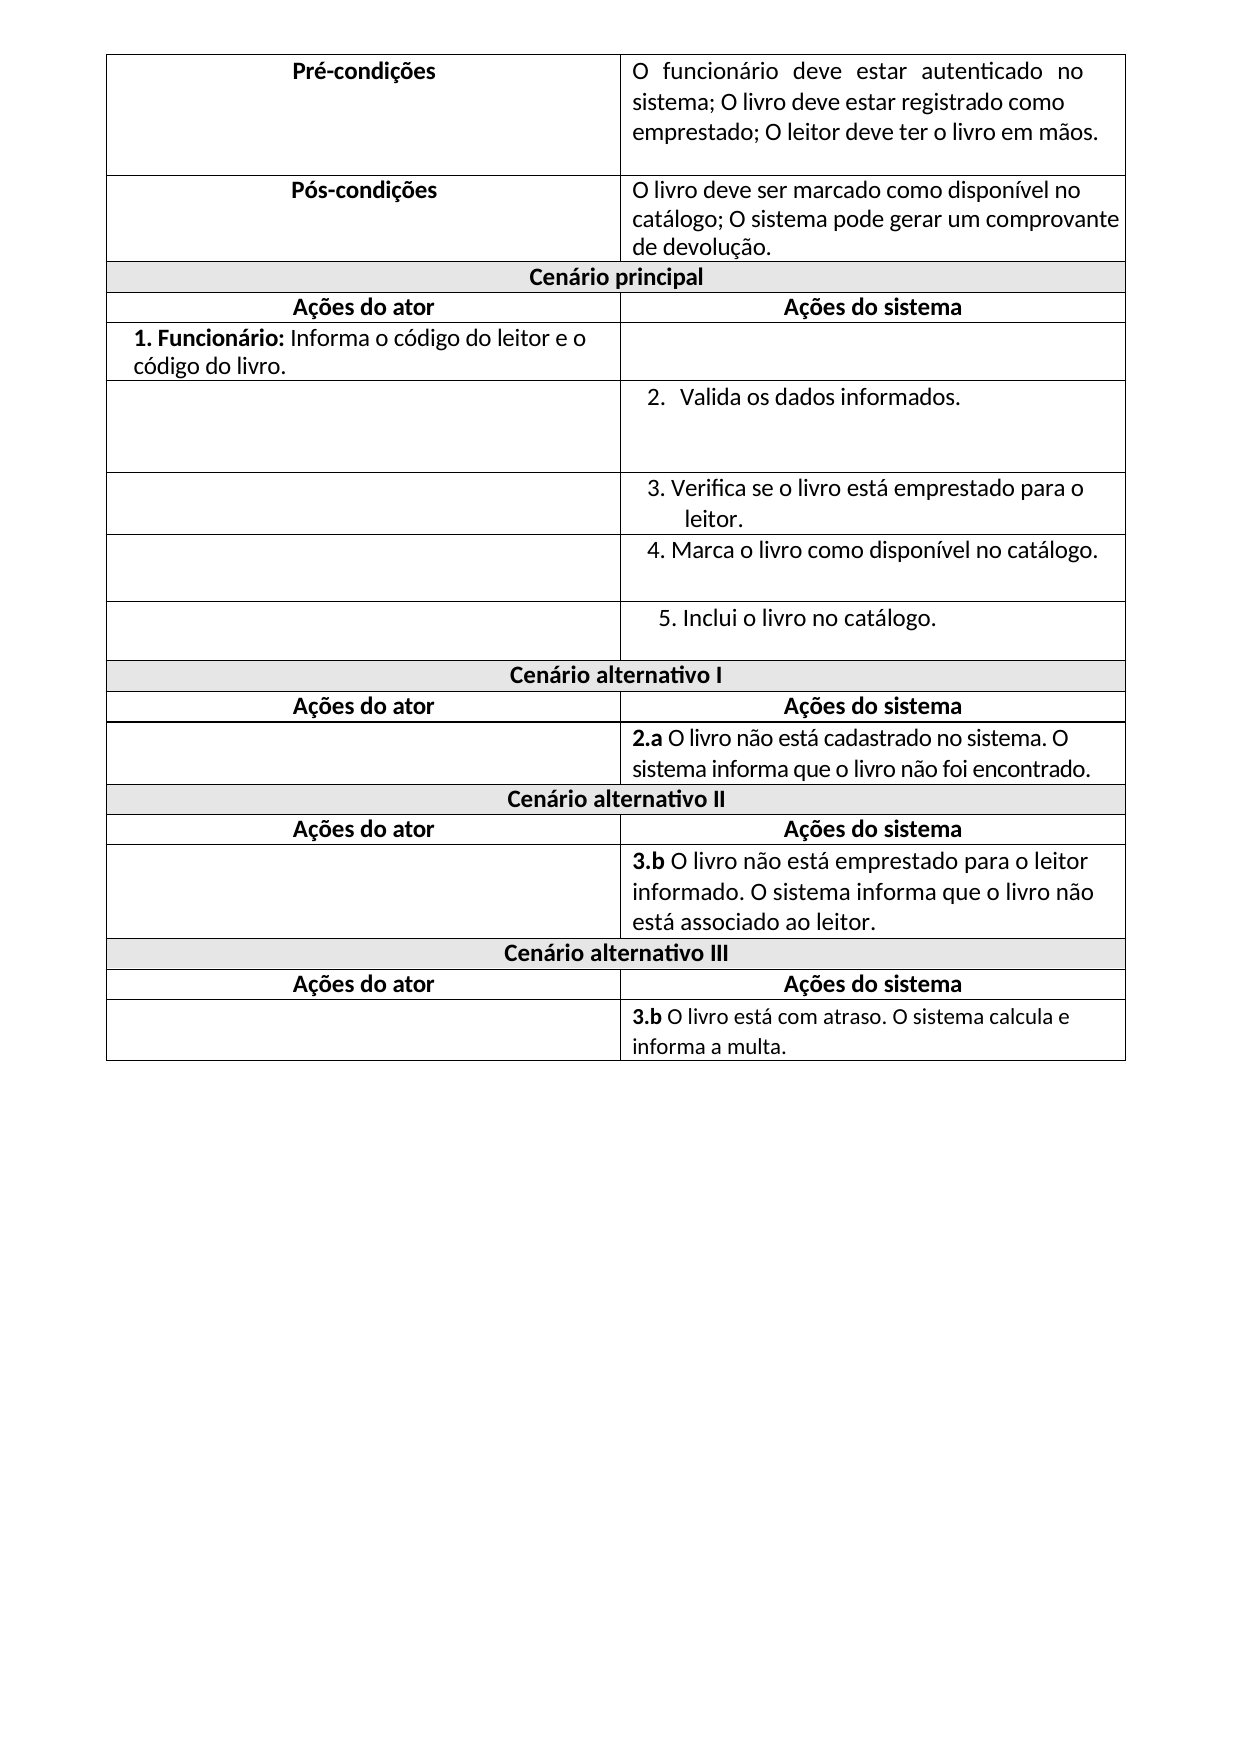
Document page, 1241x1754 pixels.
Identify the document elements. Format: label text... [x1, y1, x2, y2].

table_cell [107, 845, 620, 938]
table_cell O livro deve ser marcado como disponível no catálogo; O sistema pode gerar um comprovante de devolução. [621, 176, 1125, 261]
table_cell Ações do ator [107, 293, 620, 322]
table_cell 2.a O livro não está cadastrado no sistema. O sistema informa que o livro não foi encontrado. [621, 723, 1125, 783]
table_cell 2. Valida os dados informados. [621, 381, 1125, 472]
table_cell Ações do sistema [621, 692, 1125, 721]
table_cell 5. Inclui o livro no catálogo. [621, 602, 1125, 660]
table_cell 3. Verifica se o livro está emprestado para o leitor. [621, 473, 1125, 534]
table_cell 1. Funcionário: Informa o código do leitor e o código do livro. [107, 323, 620, 380]
table_cell [107, 381, 620, 472]
table_cell [107, 473, 620, 534]
table_cell [107, 1000, 620, 1060]
table_cell Ações do sistema [621, 815, 1125, 844]
table_cell Ações do ator [107, 692, 620, 721]
table_cell Pós-condições [107, 176, 620, 261]
table_cell [621, 323, 1125, 380]
table_cell Ações do ator [107, 815, 620, 844]
table_cell Cenário alternativo I [107, 661, 1125, 691]
table_cell Cenário alternativo III [107, 939, 1125, 968]
table_cell 3.b O livro não está emprestado para o leitor informado. O sistema informa que o livro não está associado ao leitor. [621, 845, 1125, 938]
table_cell Ações do sistema [621, 293, 1125, 322]
table_cell [107, 602, 620, 660]
table_cell Ações do ator [107, 970, 620, 999]
table_cell O funcionário deve estar autenticado no sistema; O livro deve estar registrado como emprestado; O leitor deve ter o livro em mãos. [621, 55, 1125, 175]
table_cell Ações do sistema [621, 970, 1125, 999]
table_cell Cenário principal [107, 262, 1125, 292]
table_cell Cenário alternativo II [107, 785, 1125, 814]
table_cell [107, 535, 620, 601]
table_cell 3.b O livro está com atraso. O sistema calcula e informa a multa. [621, 1000, 1125, 1060]
table_cell Pré-condições [107, 55, 620, 175]
table_cell [107, 723, 620, 783]
table_cell 4. Marca o livro como disponível no catálogo. [621, 535, 1125, 601]
